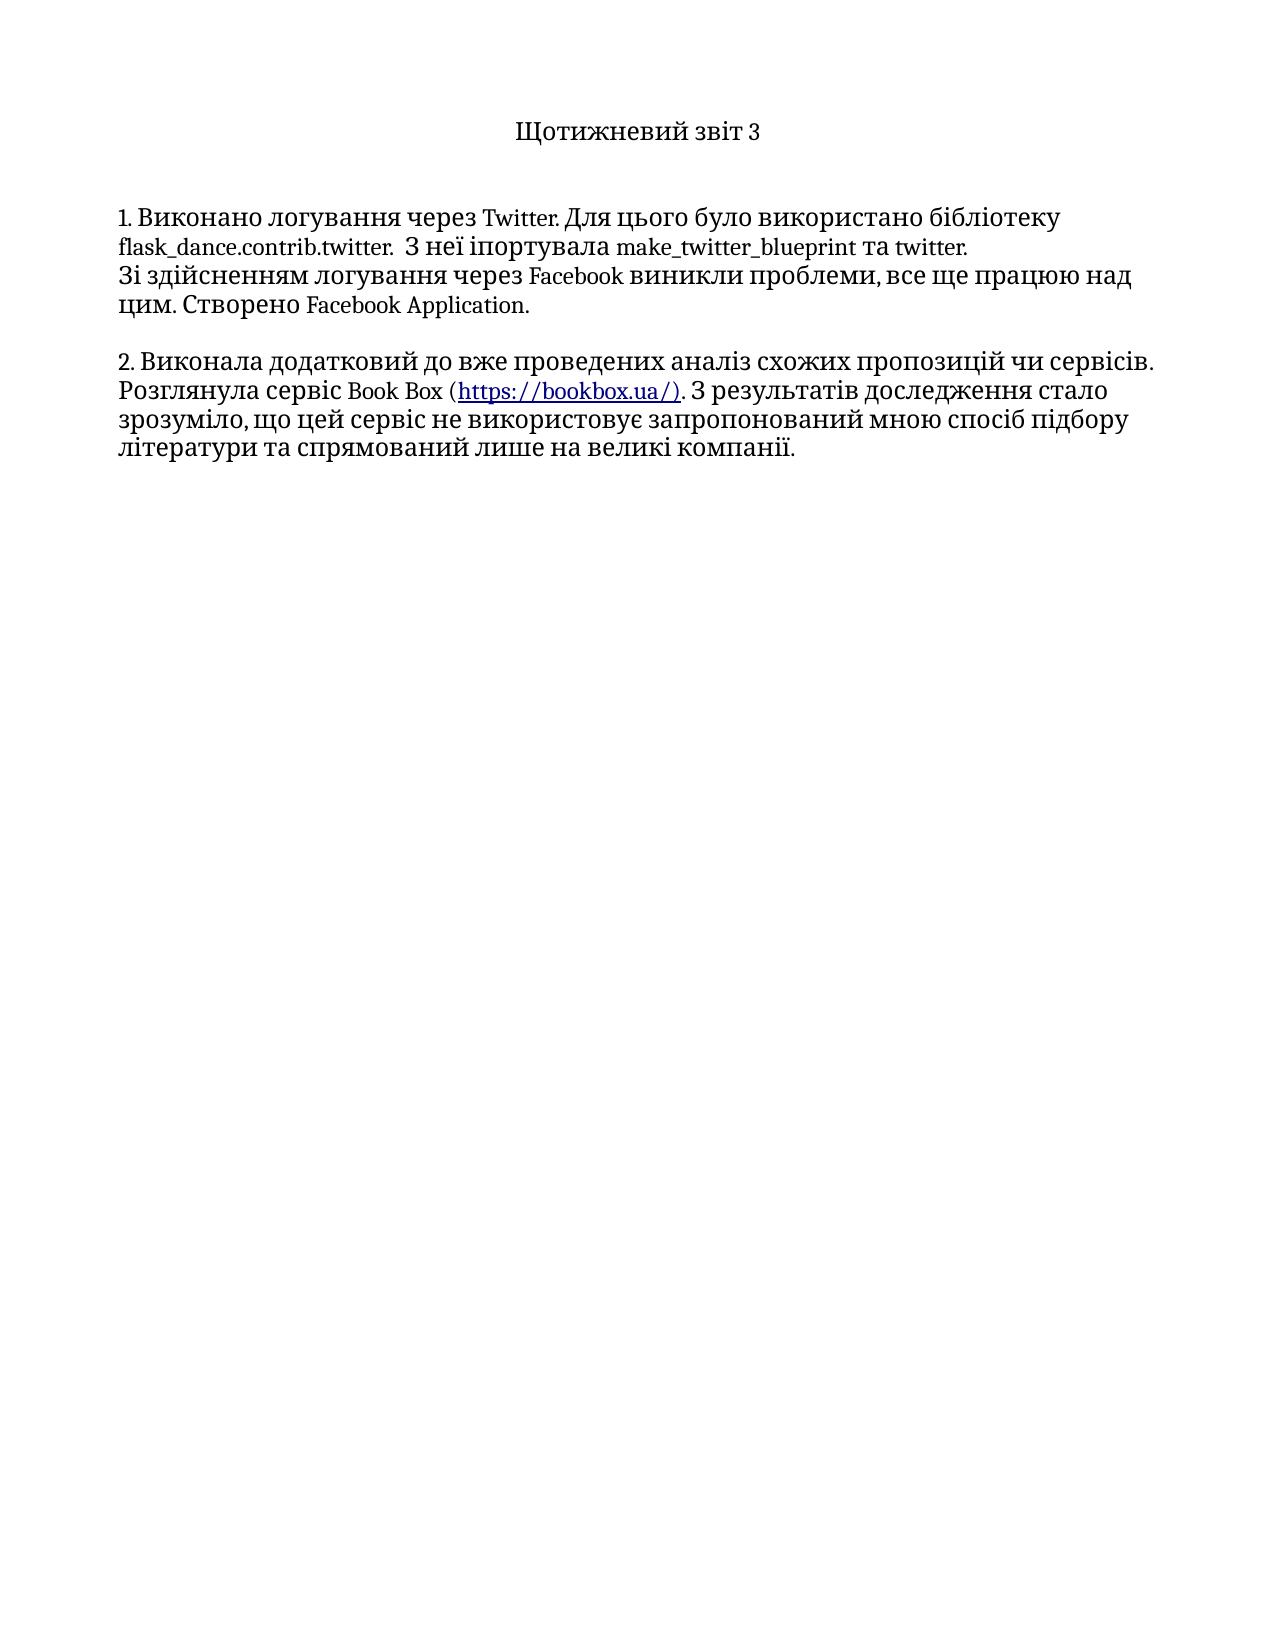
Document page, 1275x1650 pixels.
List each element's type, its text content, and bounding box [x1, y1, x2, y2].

text Щотижневий звіт 3 [118, 118, 1157, 147]
text Зі здійсненням логування через Facebook виникли проблеми, все ще працюю над цим. Створено Facebook Application. [118, 262, 1157, 319]
text 2. Виконала додатковий до вже проведених аналіз схожих пропозицій чи сервісів. Розглянула сервіс Book Box (https://bookbox.ua/). З результатів доследження стало зрозуміло, що цей сервіс не використовує запропонований мною спосіб підбору літератури та спрямований лише на великі компанії. [118, 348, 1157, 463]
text 1. Виконано логування через Twitter. Для цього було використано бібліотеку flask_dance.contrib.twitter. З неї іпортувала make_twitter_blueprint та twitter. [118, 204, 1157, 262]
